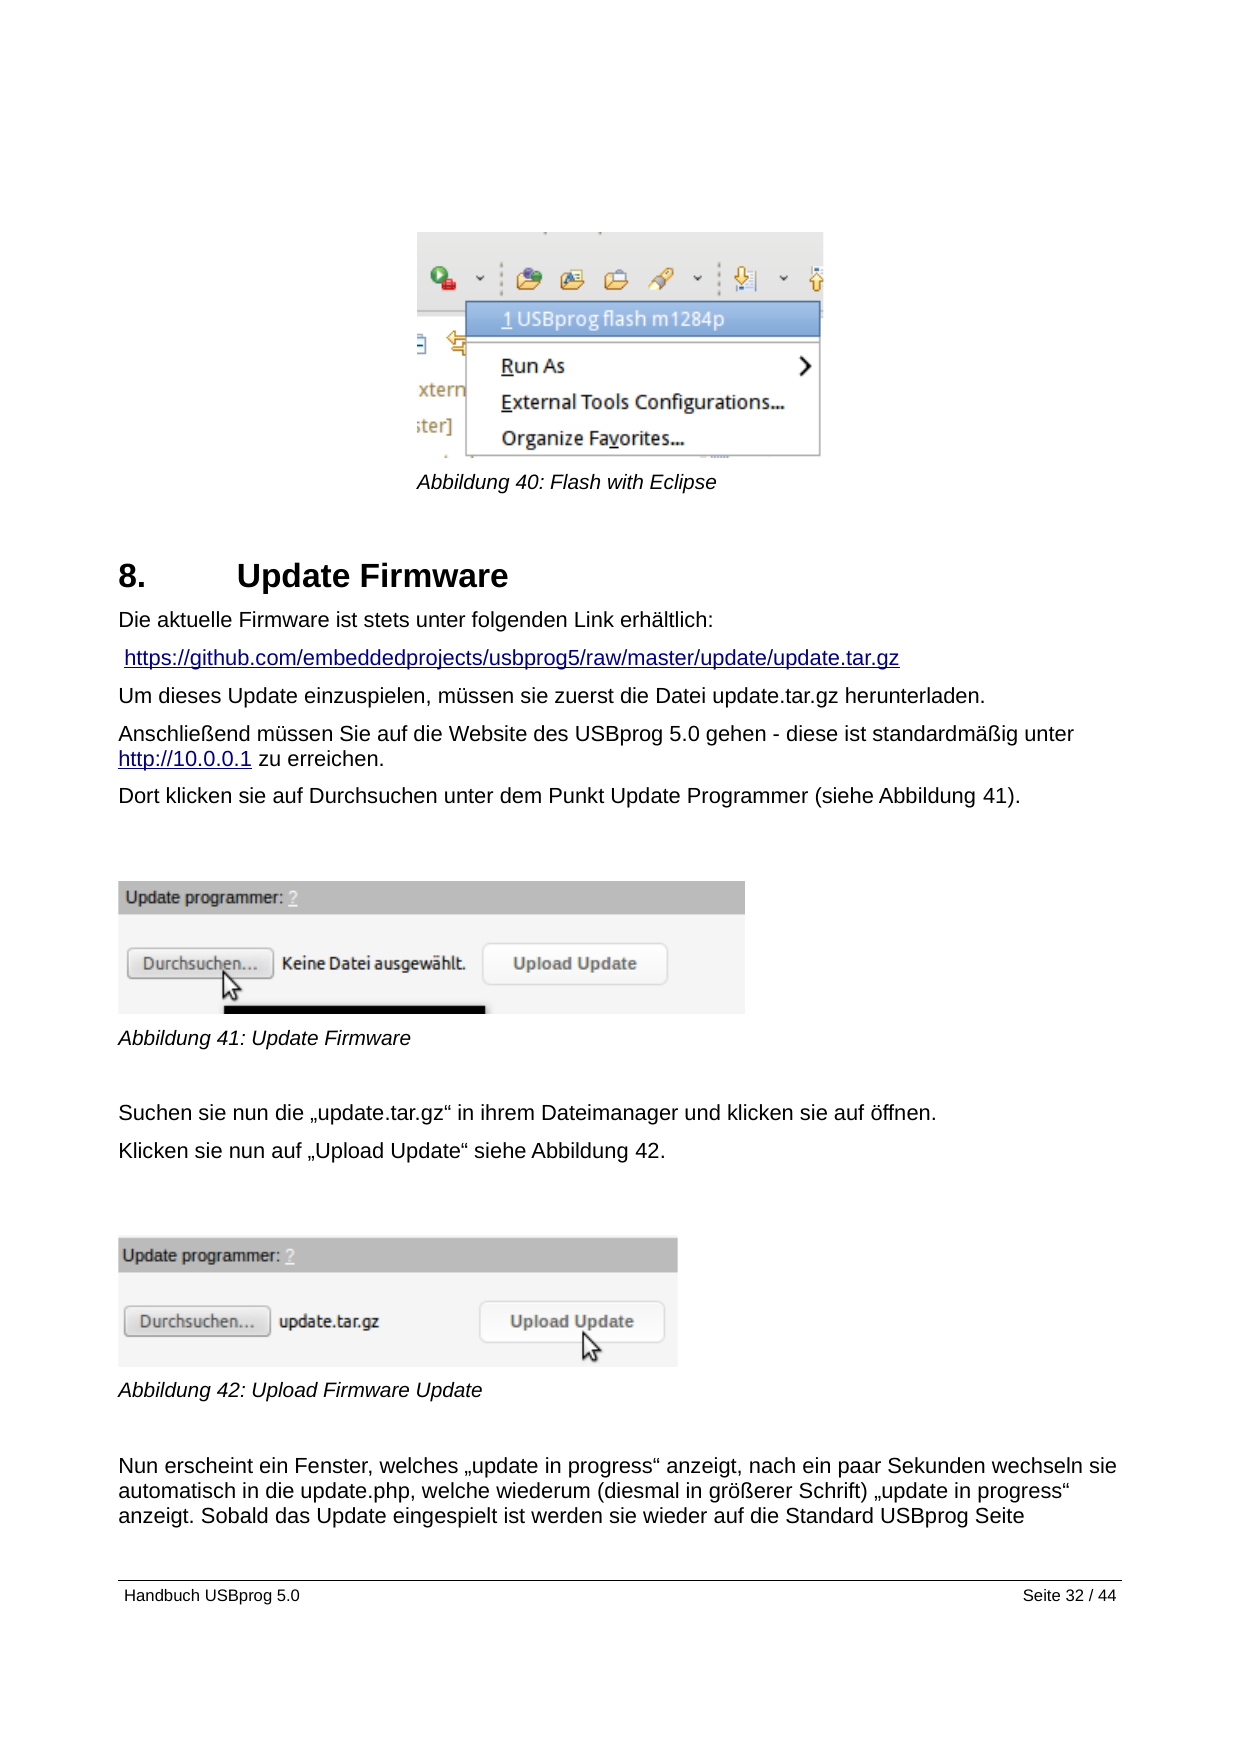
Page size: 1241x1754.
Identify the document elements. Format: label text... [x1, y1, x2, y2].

text Anschließend müssen Sie auf die Website des USBprog 5.0 gehen - diese ist standardmäßig unter http://10.0.0.1 zu erreichen. [118, 721, 1122, 771]
text Nun erscheint ein Fenster, welches „update in progress“ anzeigt, nach ein paar Sekunden wechseln sie automatisch in die update.php, welche wiederum (diesmal in größerer Schrift) „update in progress“ anzeigt. Sobald das Update eingespielt ist werden sie wieder auf die Standard USBprog Seite [118, 1452, 1122, 1528]
text Abbildung 41: Update Firmware [118, 1014, 745, 1050]
text Suchen sie nun die „update.tar.gz“ in ihrem Dateimanager und klicken sie auf öffnen. [118, 1100, 1122, 1125]
text Um dieses Update einzuspielen, müssen sie zuerst die Datei update.tar.gz herunterladen. [118, 683, 1122, 708]
text Die aktuelle Firmware ist stets unter folgenden Link erhältlich: [118, 607, 1122, 633]
text Klicken sie nun auf „Upload Update“ siehe Abbildung 42. [118, 1138, 1122, 1163]
text Dort klicken sie auf Durchsuchen unter dem Punkt Update Programmer (siehe Abbildung 41). [118, 783, 1122, 809]
picture [417, 232, 824, 458]
picture [118, 881, 745, 1014]
picture [118, 1235, 678, 1367]
text https://github.com/embeddedprojects/usbprog5/raw/master/update/update.tar.gz [118, 645, 1122, 670]
text Abbildung 42: Upload Firmware Update [118, 1367, 677, 1402]
text Abbildung 40: Flash with Eclipse [417, 458, 823, 493]
subtitle Update Firmware [118, 556, 1122, 595]
